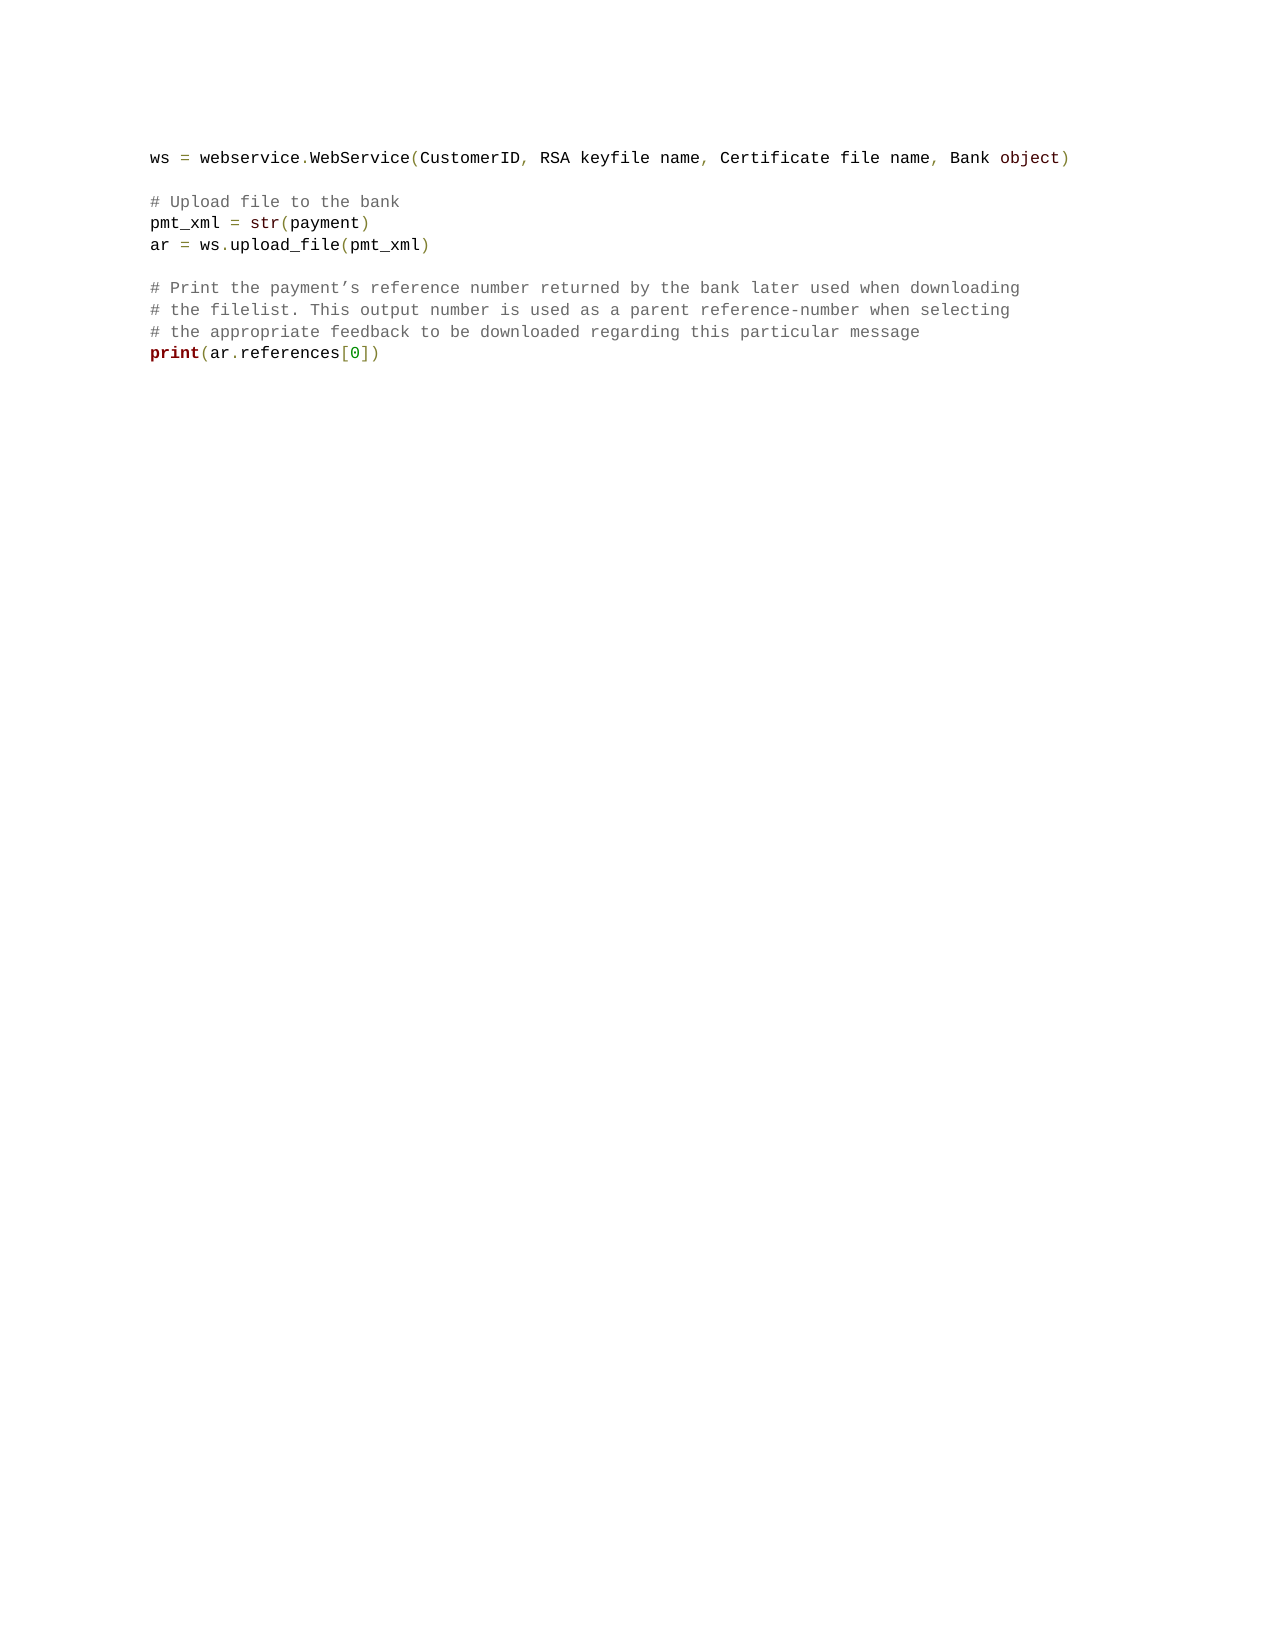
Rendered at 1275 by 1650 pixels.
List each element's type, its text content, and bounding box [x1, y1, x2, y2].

text # the filelist. This output number is used as a parent reference-number when selecting [150, 302, 1125, 321]
text ws = webservice.WebService(CustomerID, RSA keyfile name, Certificate file name, Bank object) # Upload file to the bank pmt_xml = str(payment) ar = ws.upload_file(pmt_xml) # Print the payment’s reference number returned by the bank later used when downloading [150, 150, 1125, 299]
text # the appropriate feedback to be downloaded regarding this particular message print(ar.references[0]) [150, 323, 1125, 393]
